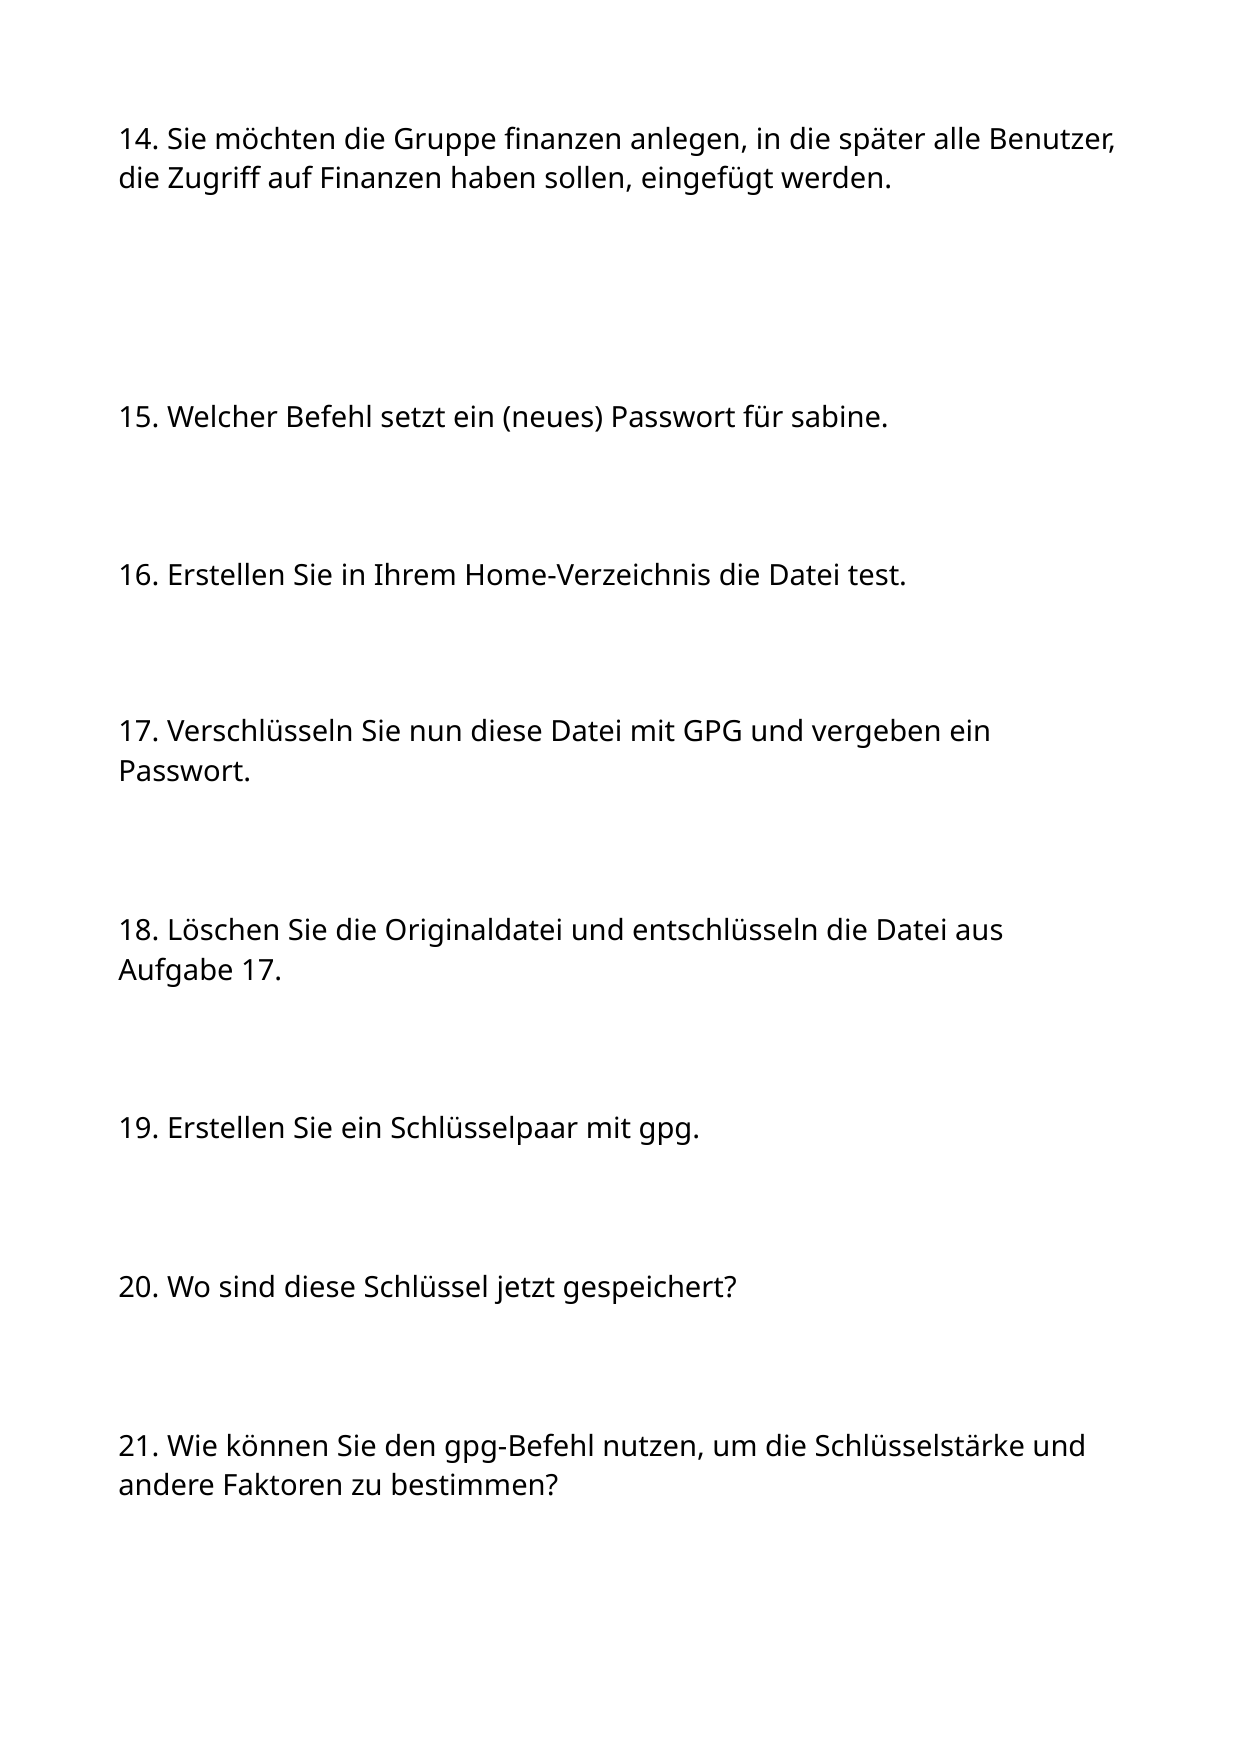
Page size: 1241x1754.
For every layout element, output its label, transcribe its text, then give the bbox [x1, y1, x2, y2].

text 14. Sie möchten die Gruppe finanzen anlegen, in die später alle Benutzer, die Zugriff auf Finanzen haben sollen, eingefügt werden. 15. Welcher Befehl setzt ein (neues) Passwort für sabine. 16. Erstellen Sie in Ihrem Home-Verzeichnis die Datei test. 17. Verschlüsseln Sie nun diese Datei mit GPG und vergeben ein Passwort. 18. Löschen Sie die Originaldatei und entschlüsseln die Datei aus Aufgabe 17. 19. Erstellen Sie ein Schlüsselpaar mit gpg. 20. Wo sind diese Schlüssel jetzt gespeichert? 21. Wie können Sie den gpg-Befehl nutzen, um die Schlüsselstärke und andere Faktoren zu bestimmen? [118, 118, 1122, 1623]
